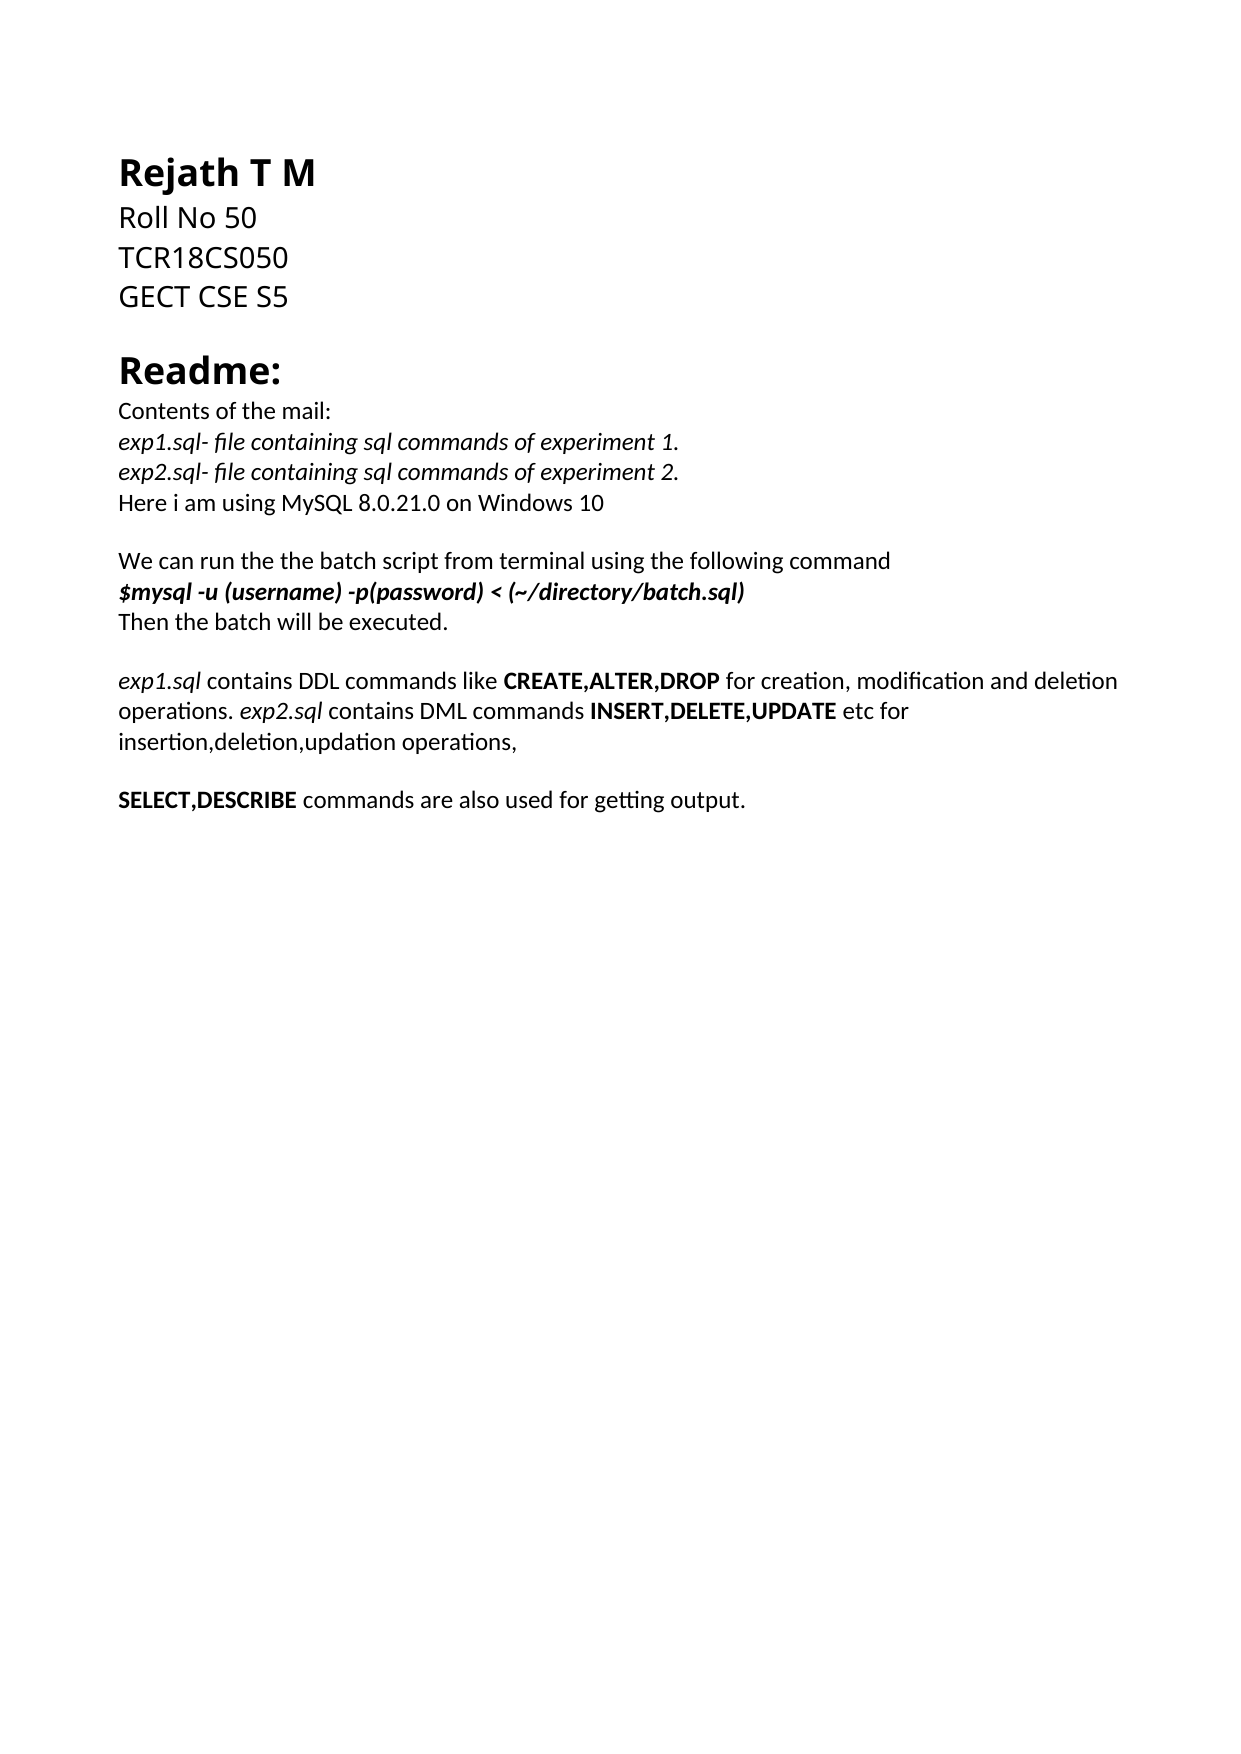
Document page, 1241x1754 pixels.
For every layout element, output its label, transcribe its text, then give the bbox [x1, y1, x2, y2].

text exp1.sql contains DDL commands like CREATE,ALTER,DROP for creation, modification and deletion operations. exp2.sql contains DML commands INSERT,DELETE,UPDATE etc for insertion,deletion,updation operations, [118, 665, 1122, 757]
text Contents of the mail: [118, 395, 1122, 426]
text TCR18CS050 [118, 237, 1122, 277]
text Then the batch will be executed. [118, 606, 1122, 637]
text Readme: [118, 344, 1122, 395]
text We can run the the batch script from terminal using the following command [118, 545, 1122, 576]
text GECT CSE S5 [118, 277, 1122, 316]
text Here i am using MySQL 8.0.21.0 on Windows 10 [118, 487, 1122, 517]
text $mysql -u (username) -p(password) < (~/directory/batch.sql) [118, 576, 1122, 606]
text exp2.sql- file containing sql commands of experiment 2. [118, 456, 1122, 487]
text exp1.sql- file containing sql commands of experiment 1. [118, 426, 1122, 456]
text Roll No 50 [118, 197, 1122, 237]
text Rejath T M [118, 146, 1122, 197]
text SELECT,DESCRIBE commands are also used for getting output. [118, 784, 1122, 815]
